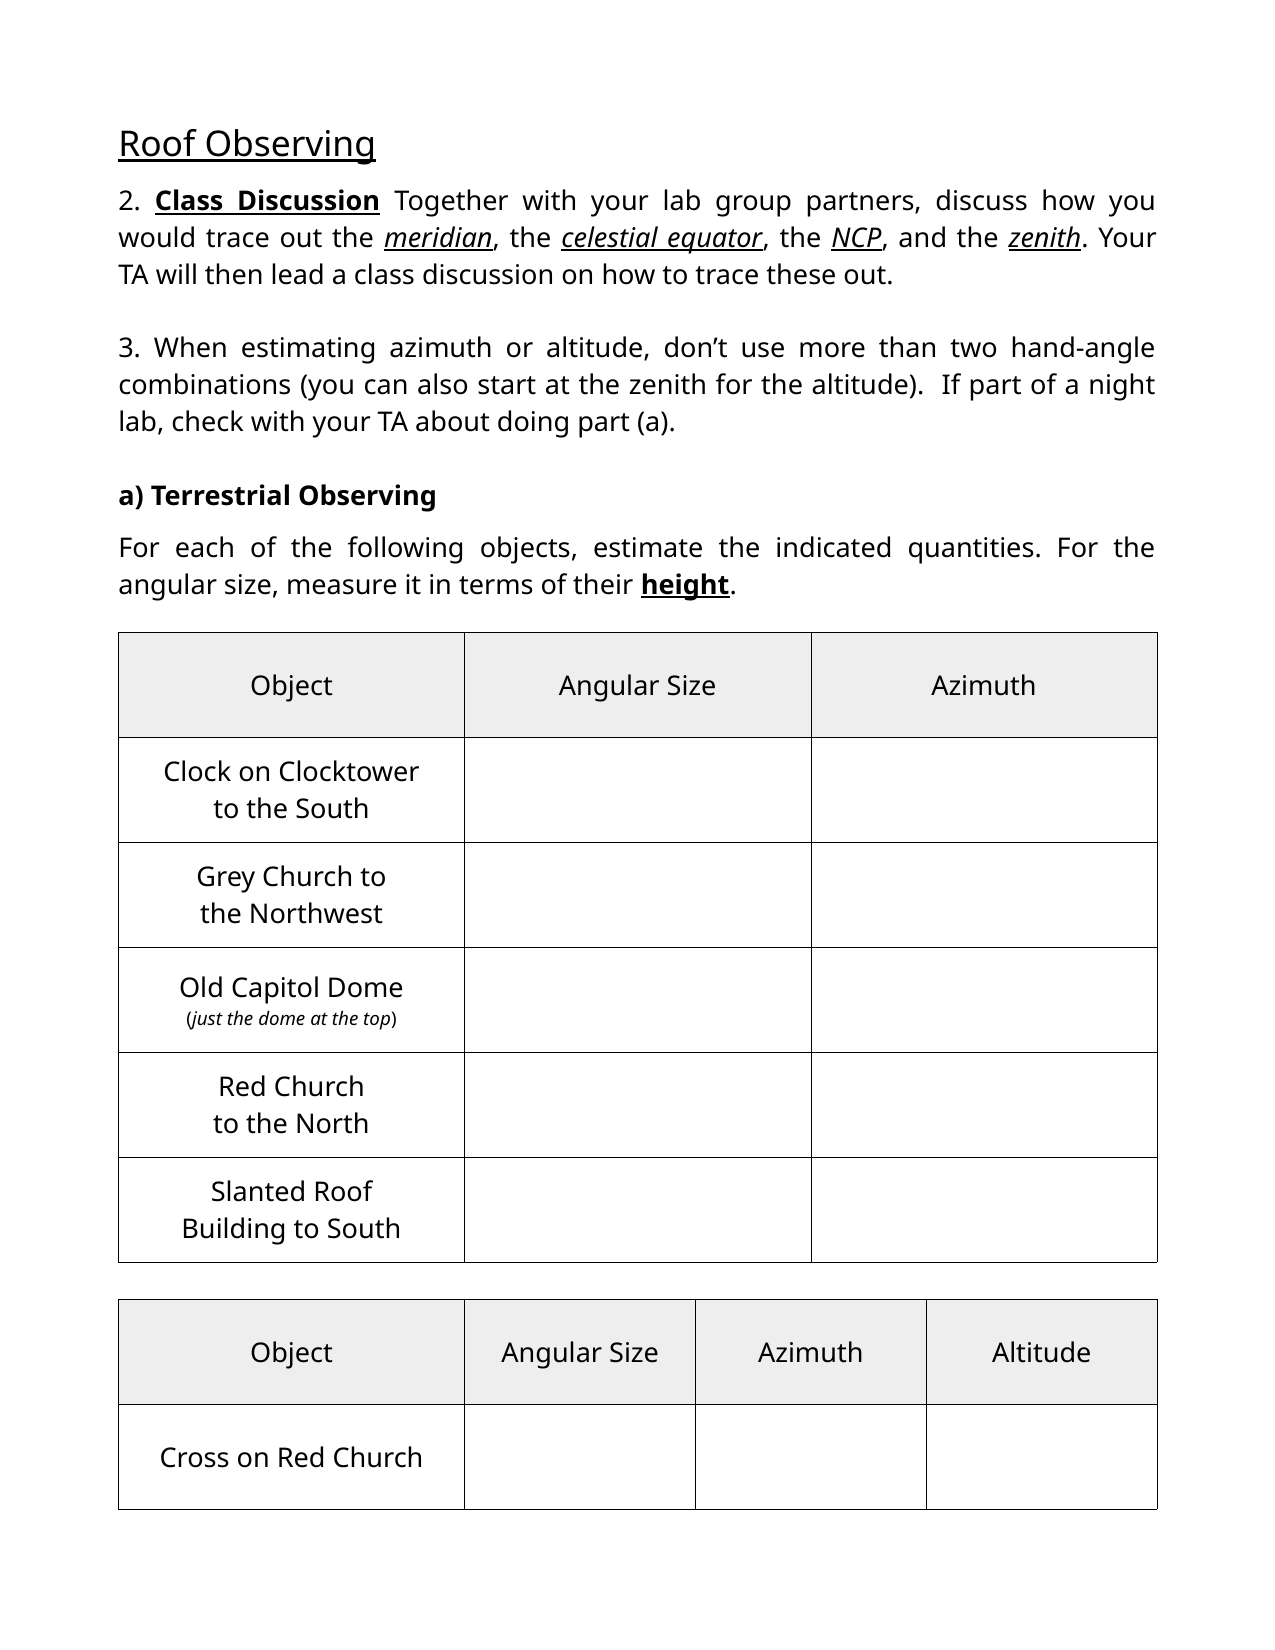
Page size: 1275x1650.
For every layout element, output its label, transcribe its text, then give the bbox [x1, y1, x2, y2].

table_header Object [119, 633, 464, 737]
table_header Azimuth [812, 633, 1157, 737]
table_cell [465, 1053, 811, 1157]
table_cell Red Church to the North [119, 1053, 464, 1157]
table_cell [465, 1405, 695, 1509]
table_header Altitude [927, 1300, 1157, 1404]
table_cell Grey Church to the Northwest [119, 843, 464, 947]
text 2. Class Discussion Together with your lab group partners, discuss how you would trace out the meridian, the celestial equator, the NCP, and the zenith. Your TA will then lead a class discussion on how to trace these out. [118, 181, 1157, 292]
table_cell Old Capitol Dome (just the dome at the top) [119, 948, 464, 1052]
table_cell [465, 738, 811, 842]
table_cell [927, 1405, 1157, 1509]
table_cell [812, 1053, 1157, 1157]
text a) Terrestrial Observing [118, 476, 1157, 513]
table_cell Cross on Red Church [119, 1405, 464, 1509]
table_header Angular Size [465, 633, 811, 737]
table_cell [812, 1158, 1157, 1262]
text Roof Observing [118, 118, 1157, 166]
table_cell [465, 948, 811, 1052]
table_cell [696, 1405, 926, 1509]
text 3. When estimating azimuth or altitude, don’t use more than two hand-angle combinations (you can also start at the zenith for the altitude). If part of a night lab, check with your TA about doing part (a). [118, 329, 1157, 439]
table_cell [465, 1158, 811, 1262]
table_cell [465, 843, 811, 947]
table_cell Slanted Roof Building to South [119, 1158, 464, 1262]
table_header Azimuth [696, 1300, 926, 1404]
table_cell [812, 948, 1157, 1052]
table_header Angular Size [465, 1300, 695, 1404]
table_cell [812, 843, 1157, 947]
text For each of the following objects, estimate the indicated quantities. For the angular size, measure it in terms of their height. [118, 528, 1157, 602]
table_cell Clock on Clocktower to the South [119, 738, 464, 842]
table_cell [812, 738, 1157, 842]
table_header Object [119, 1300, 464, 1404]
